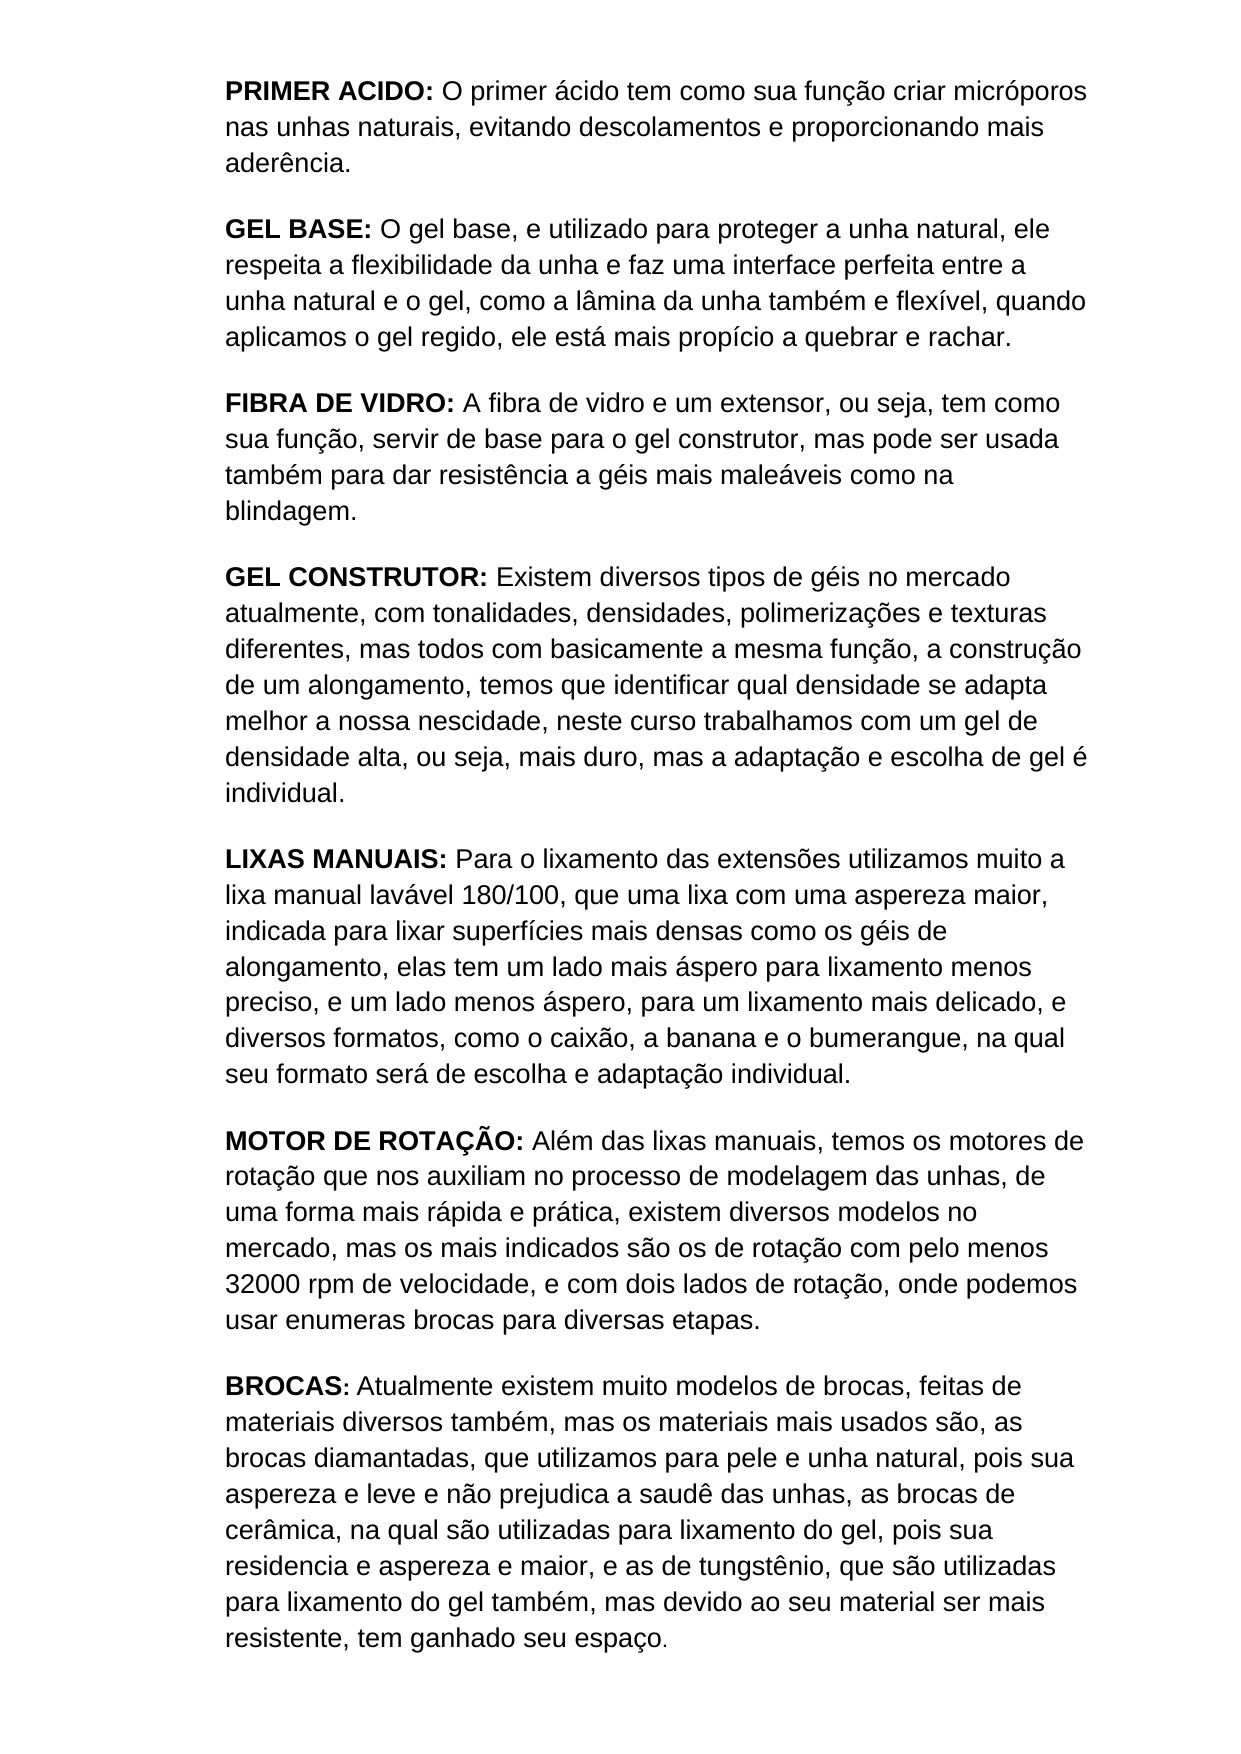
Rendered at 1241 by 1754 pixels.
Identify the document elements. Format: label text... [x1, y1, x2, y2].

text PRIMER ACIDO: O primer ácido tem como sua função criar micróporos nas unhas naturais, evitando descolamentos e proporcionando mais aderência. [225, 75, 1090, 178]
text LIXAS MANUAIS: Para o lixamento das extensões utilizamos muito a lixa manual lavável 180/100, que uma lixa com uma aspereza maior, indicada para lixar superfícies mais densas como os géis de alongamento, elas tem um lado mais áspero para lixamento menos preciso, e um lado menos áspero, para um lixamento mais delicado, e diversos formatos, como o caixão, a banana e o bumerangue, na qual seu formato será de escolha e adaptação individual. [225, 843, 1090, 1089]
list MOTOR DE ROTAÇÃO: Além das lixas manuais, temos os motores de rotação que nos auxiliam no processo de modelagem das unhas, de uma forma mais rápida e prática, existem diversos modelos no mercado, mas os mais indicados são os de rotação com pelo menos 32000 rpm de velocidade, e com dois lados de rotação, onde podemos usar enumeras brocas para diversas etapas. [187, 1124, 1090, 1335]
text BROCAS: Atualmente existem muito modelos de brocas, feitas de materiais diversos também, mas os materiais mais usados são, as brocas diamantadas, que utilizamos para pele e unha natural, pois sua aspereza e leve e não prejudica a saudê das unhas, as brocas de cerâmica, na qual são utilizadas para lixamento do gel, pois sua residencia e aspereza e maior, e as de tungstênio, que são utilizadas para lixamento do gel também, mas devido ao seu material ser mais resistente, tem ganhado seu espaço. [225, 1370, 1090, 1653]
list FIBRA DE VIDRO: A fibra de vidro e um extensor, ou seja, tem como sua função, servir de base para o gel construtor, mas pode ser usada também para dar resistência a géis mais maleáveis como na blindagem. [187, 387, 1090, 526]
text GEL BASE: O gel base, e utilizado para proteger a unha natural, ele respeita a flexibilidade da unha e faz uma interface perfeita entre a unha natural e o gel, como a lâmina da unha também e flexível, quando aplicamos o gel regido, ele está mais propício a quebrar e rachar. [225, 213, 1090, 352]
text GEL CONSTRUTOR: Existem diversos tipos de géis no mercado atualmente, com tonalidades, densidades, polimerizações e texturas diferentes, mas todos com basicamente a mesma função, a construção de um alongamento, temos que identificar qual densidade se adapta melhor a nossa nescidade, neste curso trabalhamos com um gel de densidade alta, ou seja, mais duro, mas a adaptação e escolha de gel é individual. [225, 561, 1090, 808]
